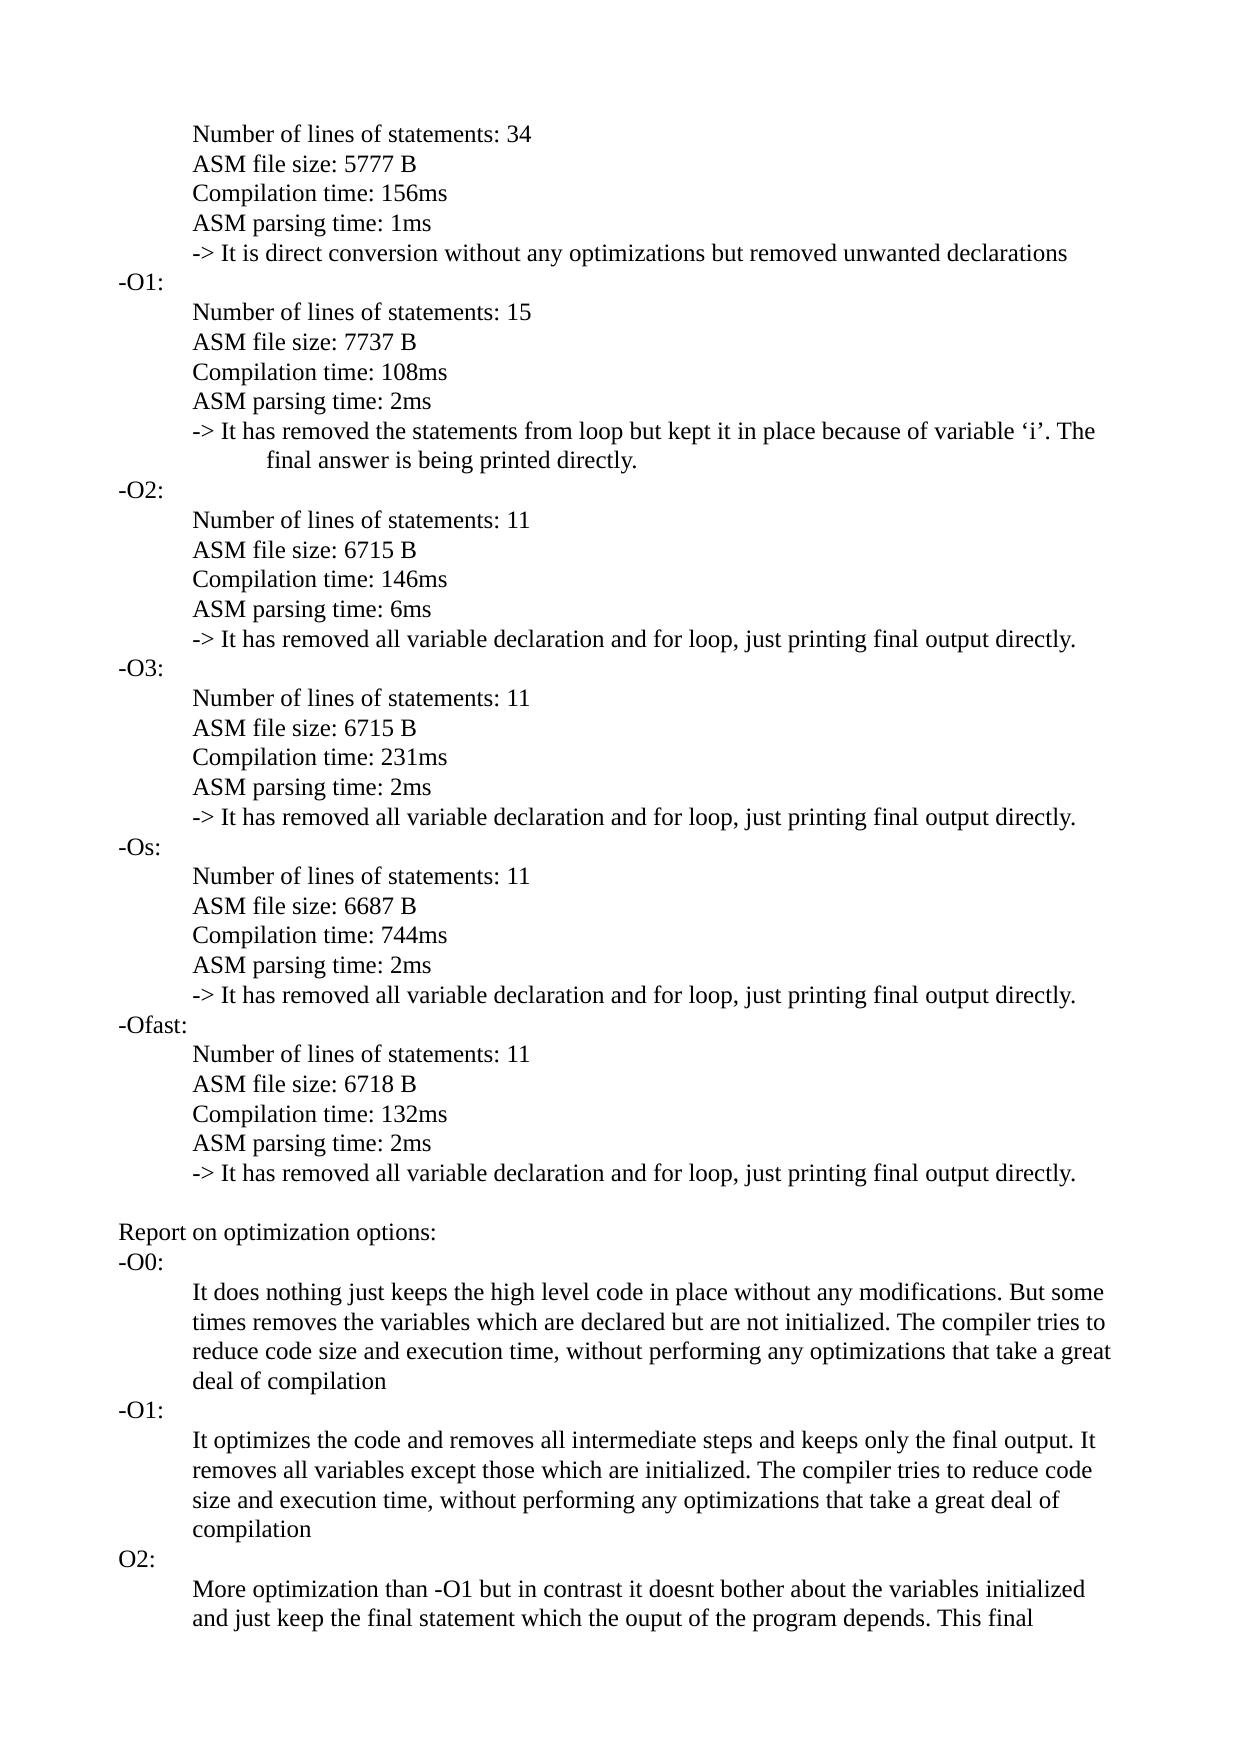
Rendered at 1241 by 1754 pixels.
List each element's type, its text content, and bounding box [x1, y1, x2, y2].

text O2: [118, 1543, 1122, 1573]
text Compilation time: 108ms [118, 356, 1122, 385]
text Compilation time: 231ms [118, 742, 1122, 771]
text Number of lines of statements: 11 [118, 1038, 1122, 1068]
text -O1: [118, 267, 1122, 296]
text ASM parsing time: 2ms [118, 949, 1122, 979]
text ASM file size: 7737 B [118, 326, 1122, 356]
text It optimizes the code and removes all intermediate steps and keeps only the final output. It removes all variables except those which are initialized. The compiler tries to reduce code size and execution time, without performing any optimizations that take a great deal of compilation [118, 1424, 1122, 1543]
text -> It has removed the statements from loop but kept it in place because of variable ‘i’. The final answer is being printed directly. [118, 415, 1122, 474]
text ASM parsing time: 1ms [118, 207, 1122, 237]
text -> It has removed all variable declaration and for loop, just printing final output directly. [118, 979, 1122, 1009]
text ASM file size: 6687 B [118, 890, 1122, 920]
text -> It has removed all variable declaration and for loop, just printing final output directly. [118, 1157, 1122, 1187]
text ASM parsing time: 6ms [118, 593, 1122, 623]
text ASM parsing time: 2ms [118, 385, 1122, 415]
text -> It has removed all variable declaration and for loop, just printing final output directly. [118, 623, 1122, 652]
text Number of lines of statements: 11 [118, 860, 1122, 890]
text -Ofast: [118, 1009, 1122, 1038]
text ASM parsing time: 2ms [118, 1127, 1122, 1157]
text -O3: [118, 652, 1122, 682]
text Compilation time: 146ms [118, 563, 1122, 593]
text Compilation time: 132ms [118, 1098, 1122, 1127]
text ASM file size: 5777 B [118, 148, 1122, 177]
text Number of lines of statements: 15 [118, 296, 1122, 326]
text More optimization than -O1 but in contrast it doesnt bother about the variables initialized and just keep the final statement which the ouput of the program depends. This final [118, 1573, 1122, 1632]
text -O2: [118, 474, 1122, 504]
text -Os: [118, 831, 1122, 860]
text It does nothing just keeps the high level code in place without any modifications. But some times removes the variables which are declared but are not initialized. The compiler tries to reduce code size and execution time, without performing any optimizations that take a great deal of compilation [118, 1276, 1122, 1395]
text -O1: [118, 1395, 1122, 1424]
text Compilation time: 156ms [118, 177, 1122, 207]
text ASM parsing time: 2ms [118, 771, 1122, 801]
text -> It is direct conversion without any optimizations but removed unwanted declarations [118, 237, 1122, 267]
text Compilation time: 744ms [118, 920, 1122, 949]
text Number of lines of statements: 11 [118, 504, 1122, 534]
text ASM file size: 6715 B [118, 712, 1122, 742]
text ASM file size: 6715 B [118, 534, 1122, 563]
text Report on optimization options: [118, 1217, 1122, 1246]
text -O0: [118, 1246, 1122, 1276]
text Number of lines of statements: 34 [118, 118, 1122, 148]
text ASM file size: 6718 B [118, 1068, 1122, 1098]
text Number of lines of statements: 11 [118, 682, 1122, 712]
text -> It has removed all variable declaration and for loop, just printing final output directly. [118, 801, 1122, 831]
